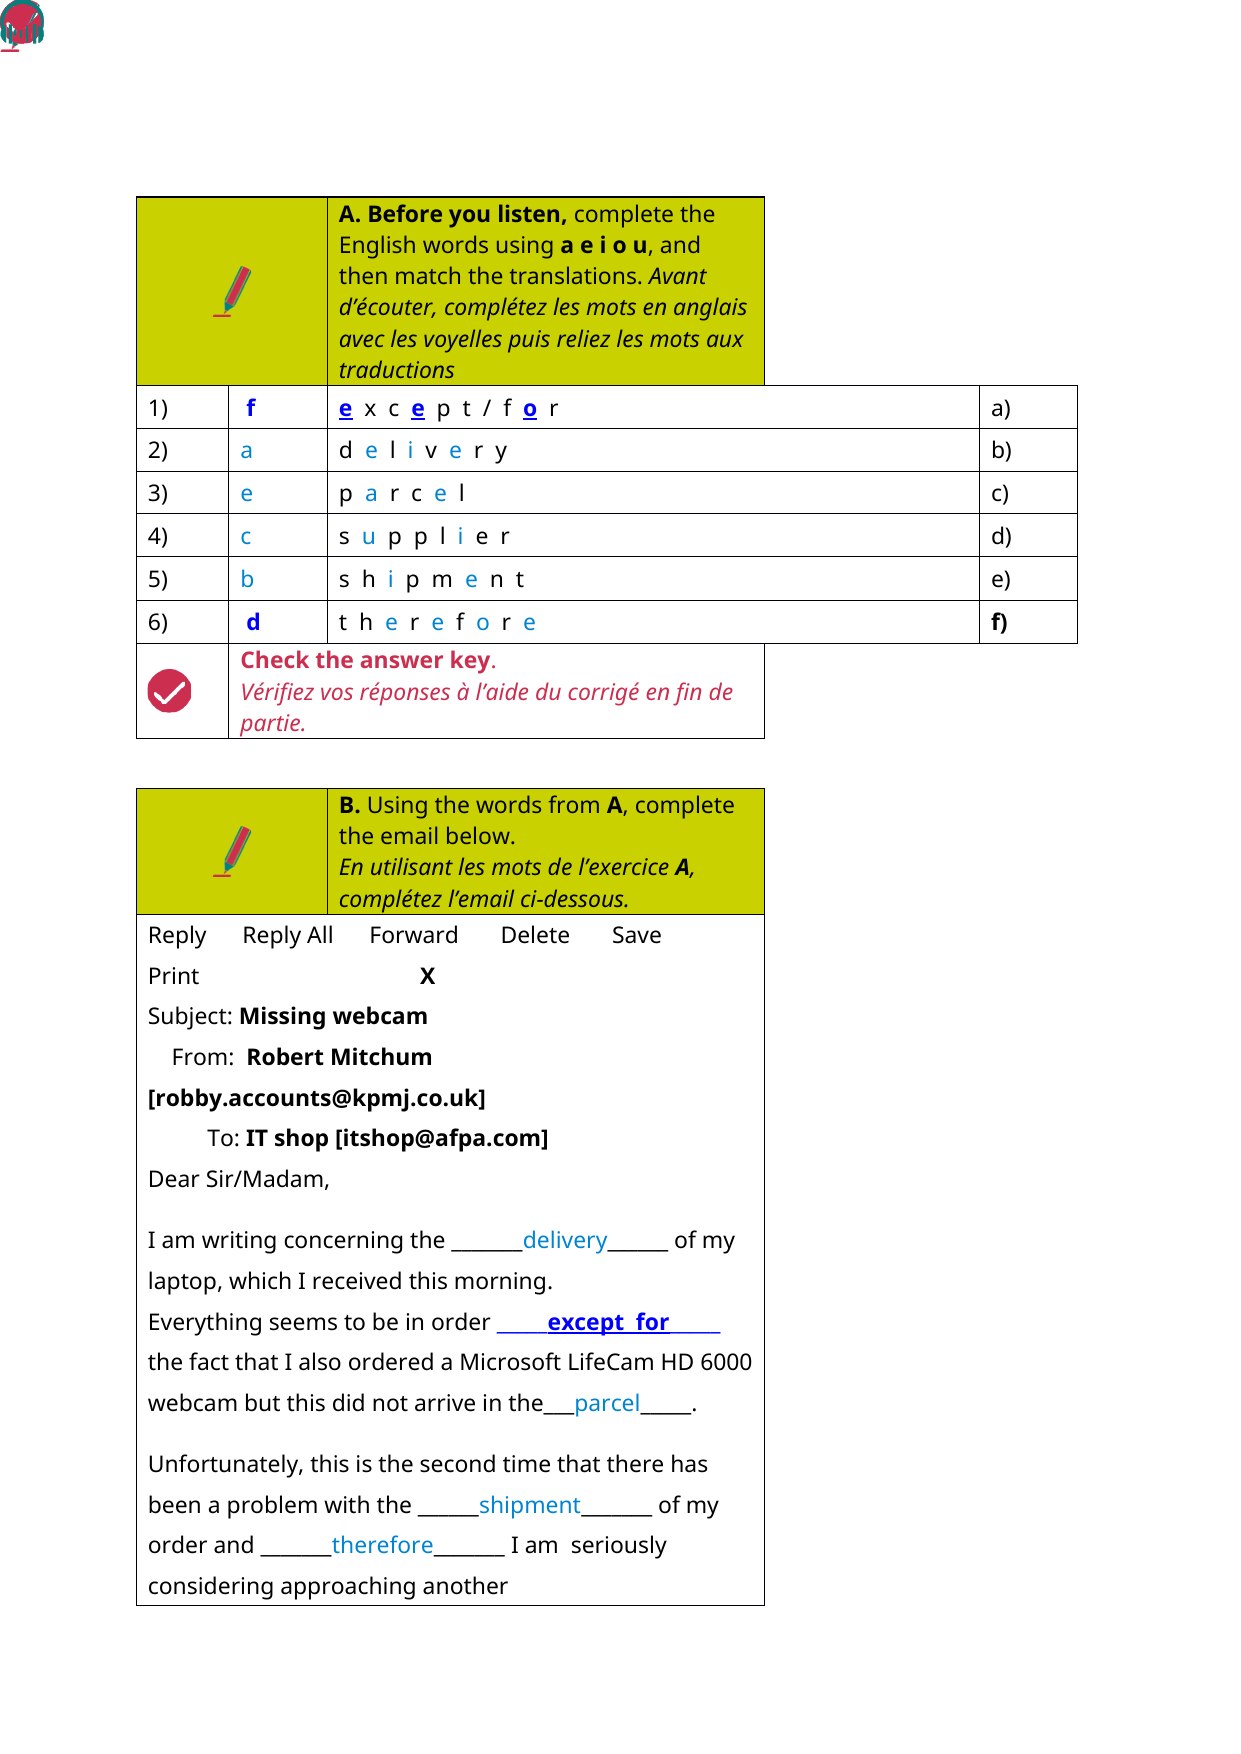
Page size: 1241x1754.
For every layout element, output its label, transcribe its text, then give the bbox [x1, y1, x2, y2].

table_cell 5) [137, 557, 228, 599]
table_cell s h i p m e n t [328, 557, 979, 599]
table_cell 6) [137, 601, 228, 643]
table_cell c) [980, 472, 1077, 513]
table_cell d [229, 601, 327, 643]
picture [147, 669, 192, 713]
table_cell f [229, 386, 327, 428]
picture [212, 825, 252, 877]
picture [212, 265, 252, 317]
table_cell 3) [137, 472, 228, 513]
table_cell [137, 198, 327, 385]
table_cell B. Using the words from A, complete the email below. En utilisant les mots de l’exercice A, complétez l’email ci-dessous. [328, 789, 764, 914]
table_cell d e l i v e r y [328, 429, 979, 471]
table_cell [136, 739, 764, 788]
table_cell c [229, 514, 327, 556]
table_cell t h e r e f o r e [328, 601, 979, 643]
table_cell a [229, 429, 327, 471]
table_cell A. Before you listen, complete the English words using a e i o u, and then match the translations. Avant d’écouter, complétez les mots en anglais avec les voyelles puis reliez les mots aux traductions [328, 198, 764, 385]
table_cell p a r c e l [328, 472, 979, 513]
table_cell Check the answer key. Vérifiez vos réponses à l’aide du corrigé en fin de partie. [229, 644, 764, 738]
table_cell 1) [137, 386, 228, 428]
table_cell [137, 644, 228, 738]
table_cell f) [980, 601, 1077, 643]
table_cell 4) [137, 514, 228, 556]
table_cell Reply Reply All Forward Delete Save Print X Subject: Missing webcam From: Robert Mitchum [robby.accounts@kpmj.co.uk] To: IT shop [itshop@afpa.com] Dear Sir/Madam, I am writing concerning the _______delivery______ of my laptop, which I received this morning. Everything seems to be in order _____except for_____ the fact that I also ordered a Microsoft LifeCam HD 6000 webcam but this did not arrive in the___parcel_____. Unfortunately, this is the second time that there has been a problem with the ______shipment_______ of my order and _______therefore_______ I am seriously considering approaching another [137, 915, 764, 1605]
table_cell 2) [137, 429, 228, 471]
table_cell b [229, 557, 327, 599]
table_cell e [229, 472, 327, 513]
table_header [136, 148, 327, 196]
table_cell e x c e p t / f o r [328, 386, 979, 428]
table_cell s u p p l i e r [328, 514, 979, 556]
table_header [328, 148, 764, 196]
table_cell d) [980, 514, 1077, 556]
table_cell a) [980, 386, 1077, 428]
picture [0, 0, 44, 52]
table_cell e) [980, 557, 1077, 599]
table_cell b) [980, 429, 1077, 471]
table_cell [137, 789, 327, 914]
